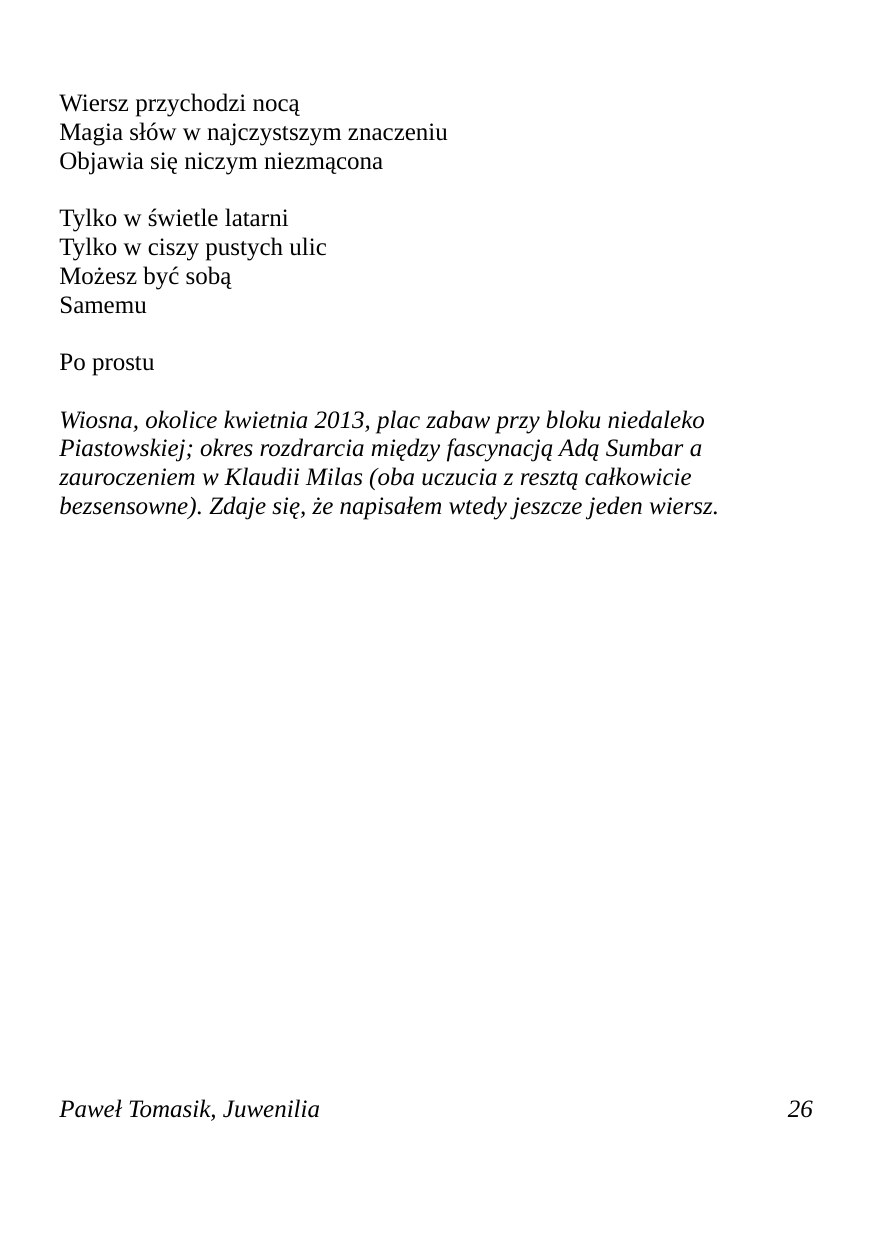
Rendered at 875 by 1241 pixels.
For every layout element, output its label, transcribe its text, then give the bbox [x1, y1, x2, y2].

text Objawia się niczym niezmącona [59, 146, 815, 175]
text Możesz być sobą [59, 261, 815, 290]
text Wiosna, okolice kwietnia 2013, plac zabaw przy bloku niedaleko Piastowskiej; okres rozdrarcia między fascynacją Adą Sumbar a zauroczeniem w Klaudii Milas (oba uczucia z resztą całkowicie bezsensowne). Zdaje się, że napisałem wtedy jeszcze jeden wiersz. [59, 405, 815, 520]
text Magia słów w najczystszym znaczeniu [59, 117, 815, 146]
text Tylko w świetle latarni [59, 203, 815, 232]
text Wiersz przychodzi nocą [59, 88, 815, 117]
text Samemu [59, 290, 815, 318]
text Po prostu [59, 347, 815, 376]
text Tylko w ciszy pustych ulic [59, 232, 815, 261]
